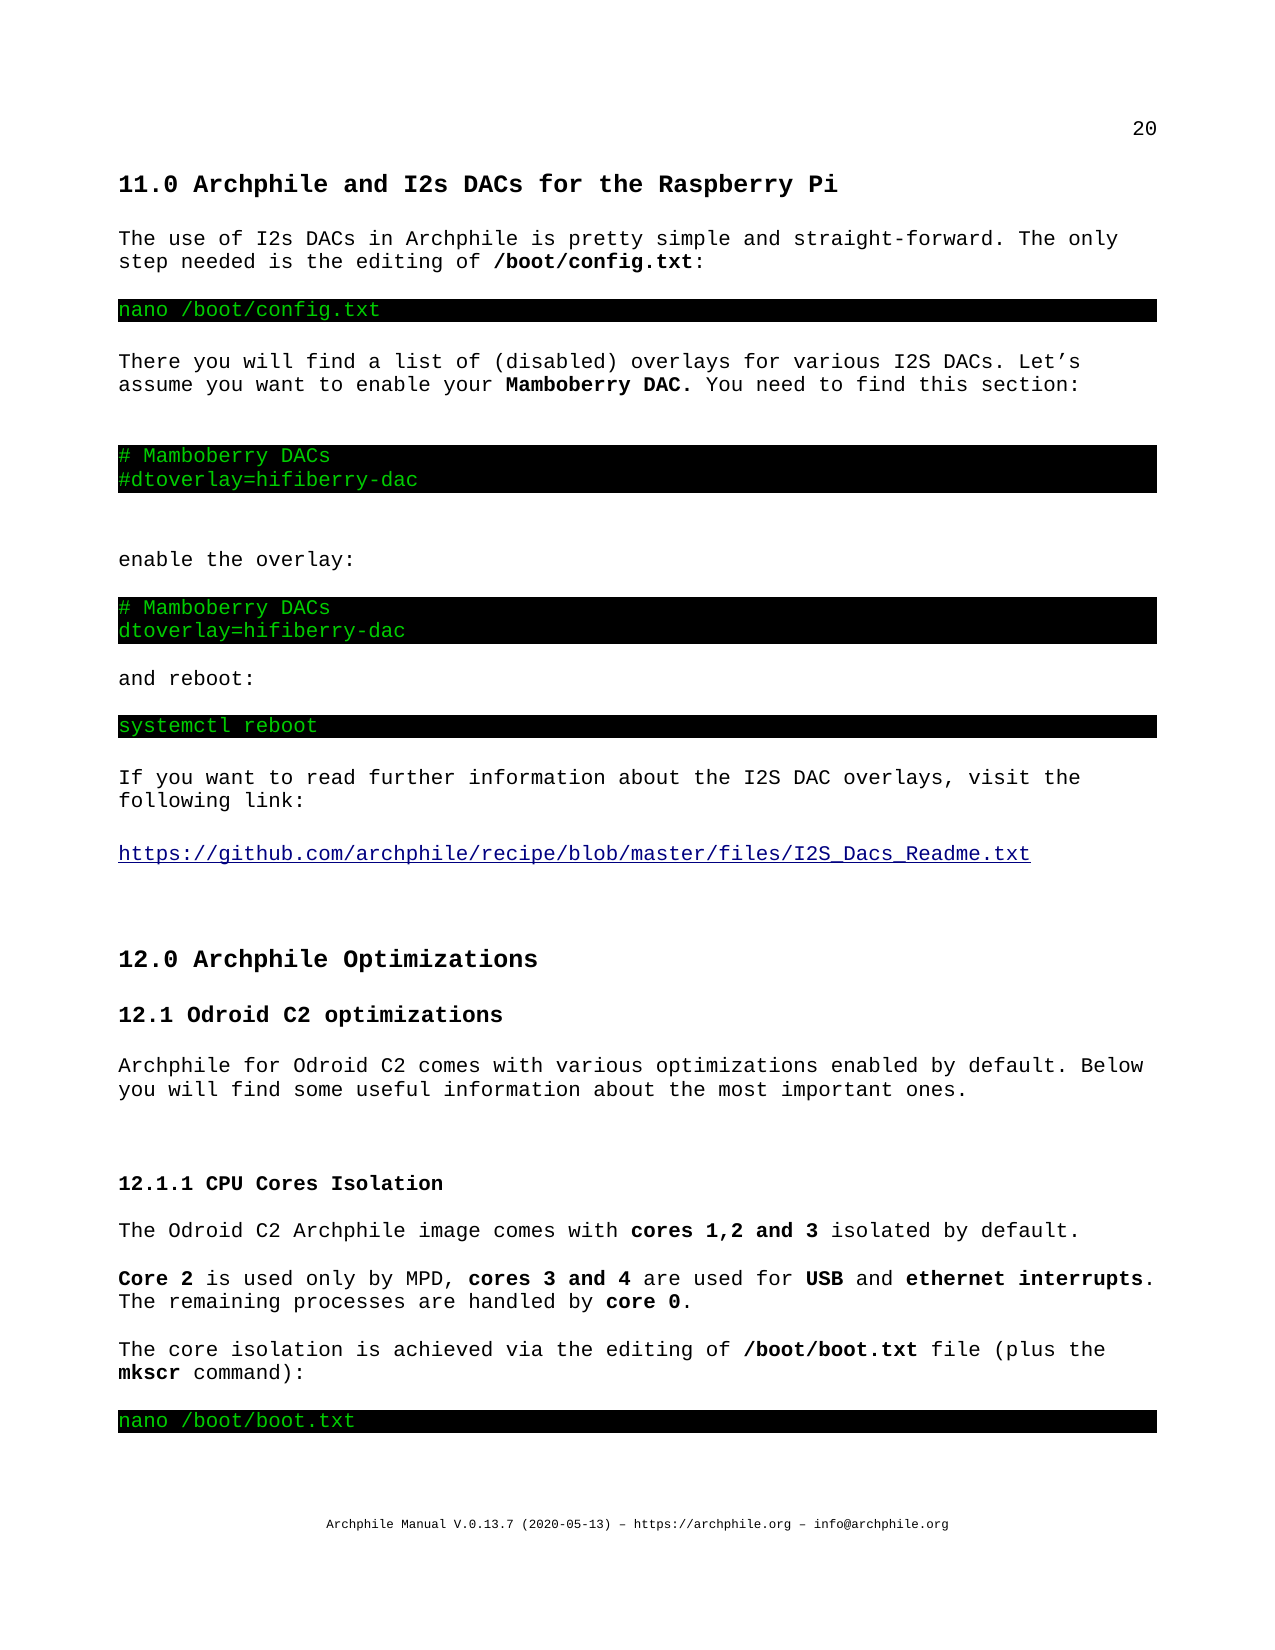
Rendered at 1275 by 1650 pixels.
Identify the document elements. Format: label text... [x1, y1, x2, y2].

text systemctl reboot [118, 715, 1157, 738]
text If you want to read further information about the I2S DAC overlays, visit the following link: [118, 767, 1157, 814]
text dtoverlay=hifiberry-dac [118, 620, 1157, 644]
text # Mamboberry DACs [118, 597, 1157, 620]
text 12.1 Odroid C2 optimizations [118, 1003, 1157, 1029]
text There you will find a list of (disabled) overlays for various I2S DACs. Let’s assume you want to enable your Mamboberry DAC. You need to find this section: [118, 351, 1157, 398]
text The use of I2s DACs in Archphile is pretty simple and straight-forward. The only step needed is the editing of /boot/config.txt: [118, 228, 1157, 275]
text Archphile for Odroid C2 comes with various optimizations enabled by default. Below you will find some useful information about the most important ones. [118, 1055, 1157, 1102]
text 11.0 Archphile and I2s DACs for the Raspberry Pi [118, 171, 1157, 199]
text The core isolation is achieved via the editing of /boot/boot.txt file (plus the mkscr command): [118, 1339, 1157, 1386]
text Core 2 is used only by MPD, cores 3 and 4 are used for USB and ethernet interrupts. The remaining processes are handled by core 0. [118, 1268, 1157, 1315]
text The Odroid C2 Archphile image comes with cores 1,2 and 3 isolated by default. [118, 1221, 1157, 1244]
text nano /boot/boot.txt [118, 1410, 1157, 1433]
text 12.0 Archphile Optimizations [118, 946, 1157, 975]
text enable the overlay: [118, 549, 1157, 573]
text https://github.com/archphile/recipe/blob/master/files/I2S_Dacs_Readme.txt [118, 842, 1157, 866]
text nano /boot/config.txt [118, 299, 1157, 322]
text and reboot: [118, 668, 1157, 691]
text # Mamboberry DACs [118, 445, 1157, 469]
text #dtoverlay=hifiberry-dac [118, 469, 1157, 493]
text 12.1.1 CPU Cores Isolation [118, 1173, 1157, 1197]
